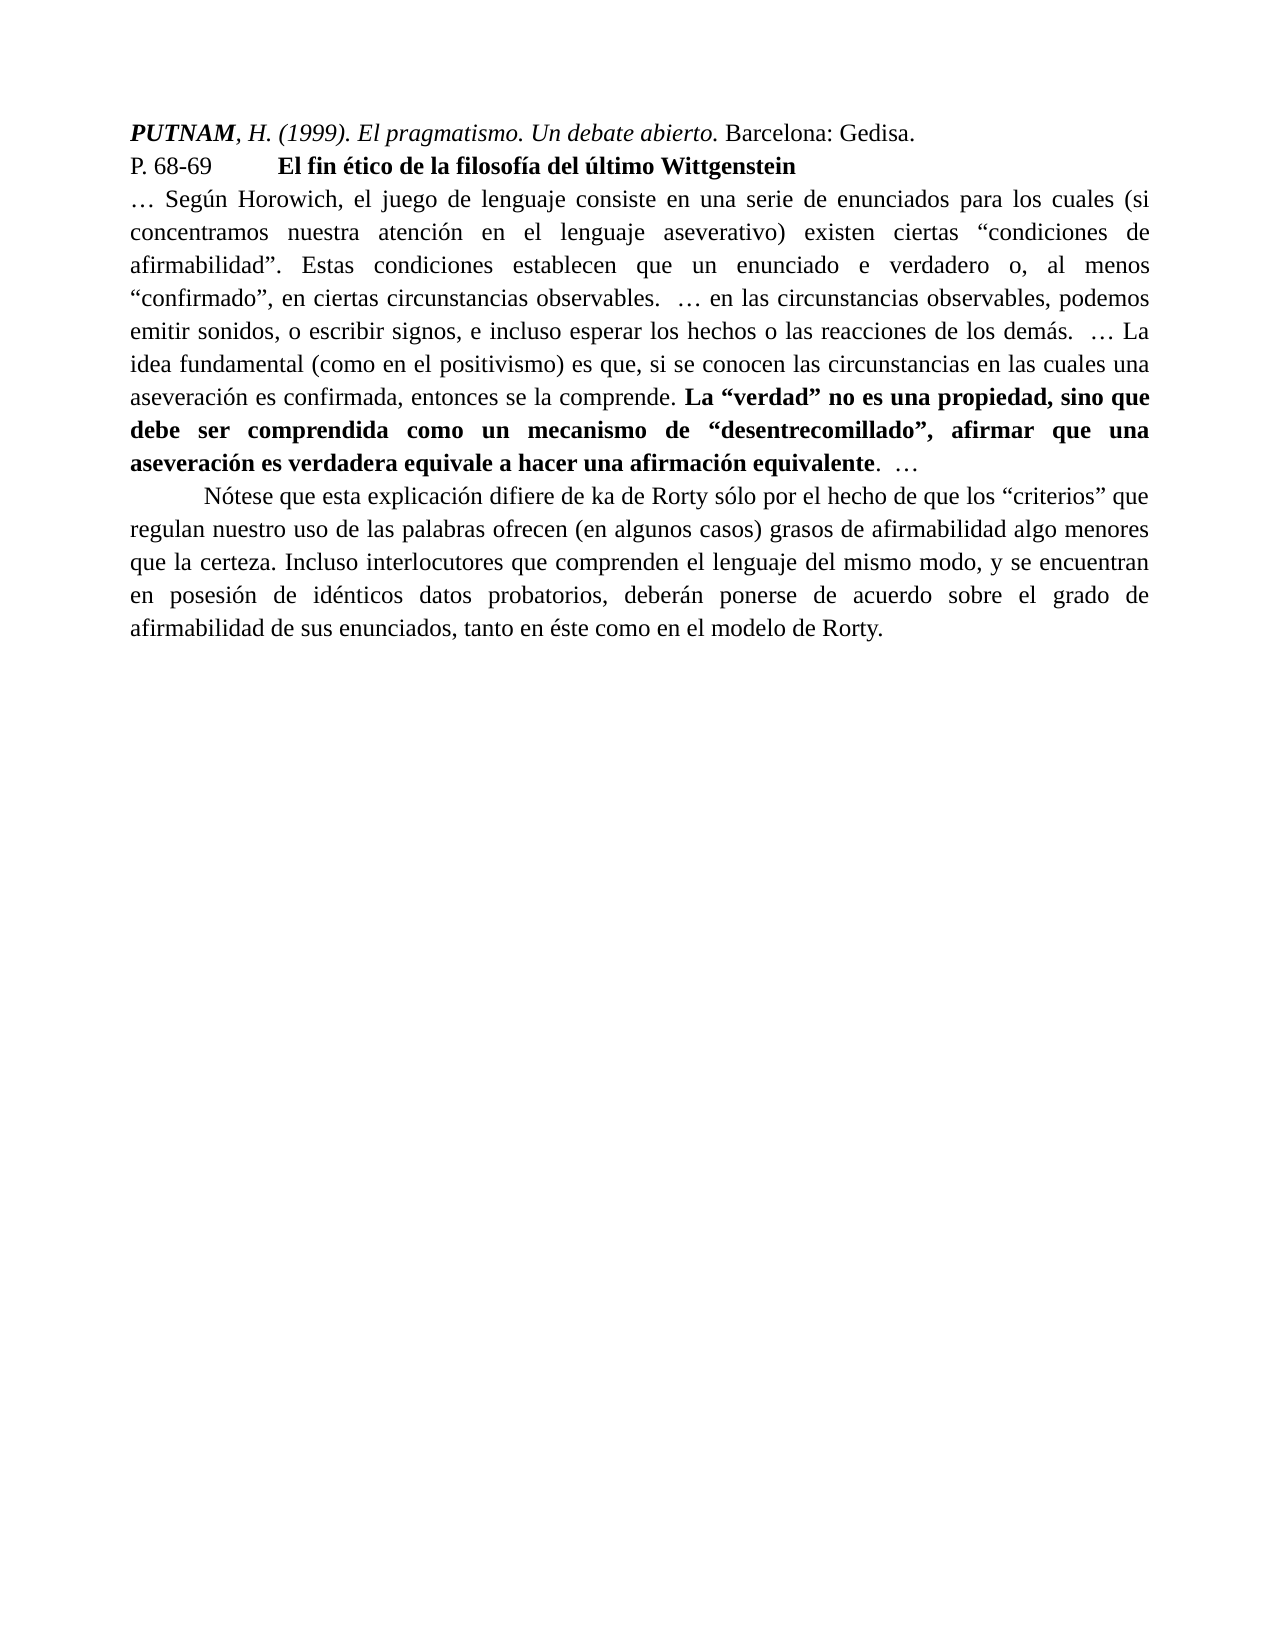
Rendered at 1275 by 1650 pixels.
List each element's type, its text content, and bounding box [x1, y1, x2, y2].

text PUTNAM, H. (1999). El pragmatismo. Un debate abierto. Barcelona: Gedisa. [130, 118, 1151, 147]
text … Según Horowich, el juego de lenguaje consiste en una serie de enunciados para los cuales (si concentramos nuestra atención en el lenguaje aseverativo) existen ciertas “condiciones de afirmabilidad”. Estas condiciones establecen que un enunciado e verdadero o, al menos “confirmado”, en ciertas circunstancias observables. … en las circunstancias observables, podemos emitir sonidos, o escribir signos, e incluso esperar los hechos o las reacciones de los demás. … La idea fundamental (como en el positivismo) es que, si se conocen las circunstancias en las cuales una aseveración es confirmada, entonces se la comprende. La “verdad” no es una propiedad, sino que debe ser comprendida como un mecanismo de “desentrecomillado”, afirmar que una aseveración es verdadera equivale a hacer una afirmación equivalente. … [130, 184, 1151, 477]
text P. 68-69 El fin ético de la filosofía del último Wittgenstein [130, 151, 1151, 180]
text Nótese que esta explicación difiere de ka de Rorty sólo por el hecho de que los “criterios” que regulan nuestro uso de las palabras ofrecen (en algunos casos) grasos de afirmabilidad algo menores que la certeza. Incluso interlocutores que comprenden el lenguaje del mismo modo, y se encuentran en posesión de idénticos datos probatorios, deberán ponerse de acuerdo sobre el grado de afirmabilidad de sus enunciados, tanto en éste como en el modelo de Rorty. [130, 481, 1151, 642]
